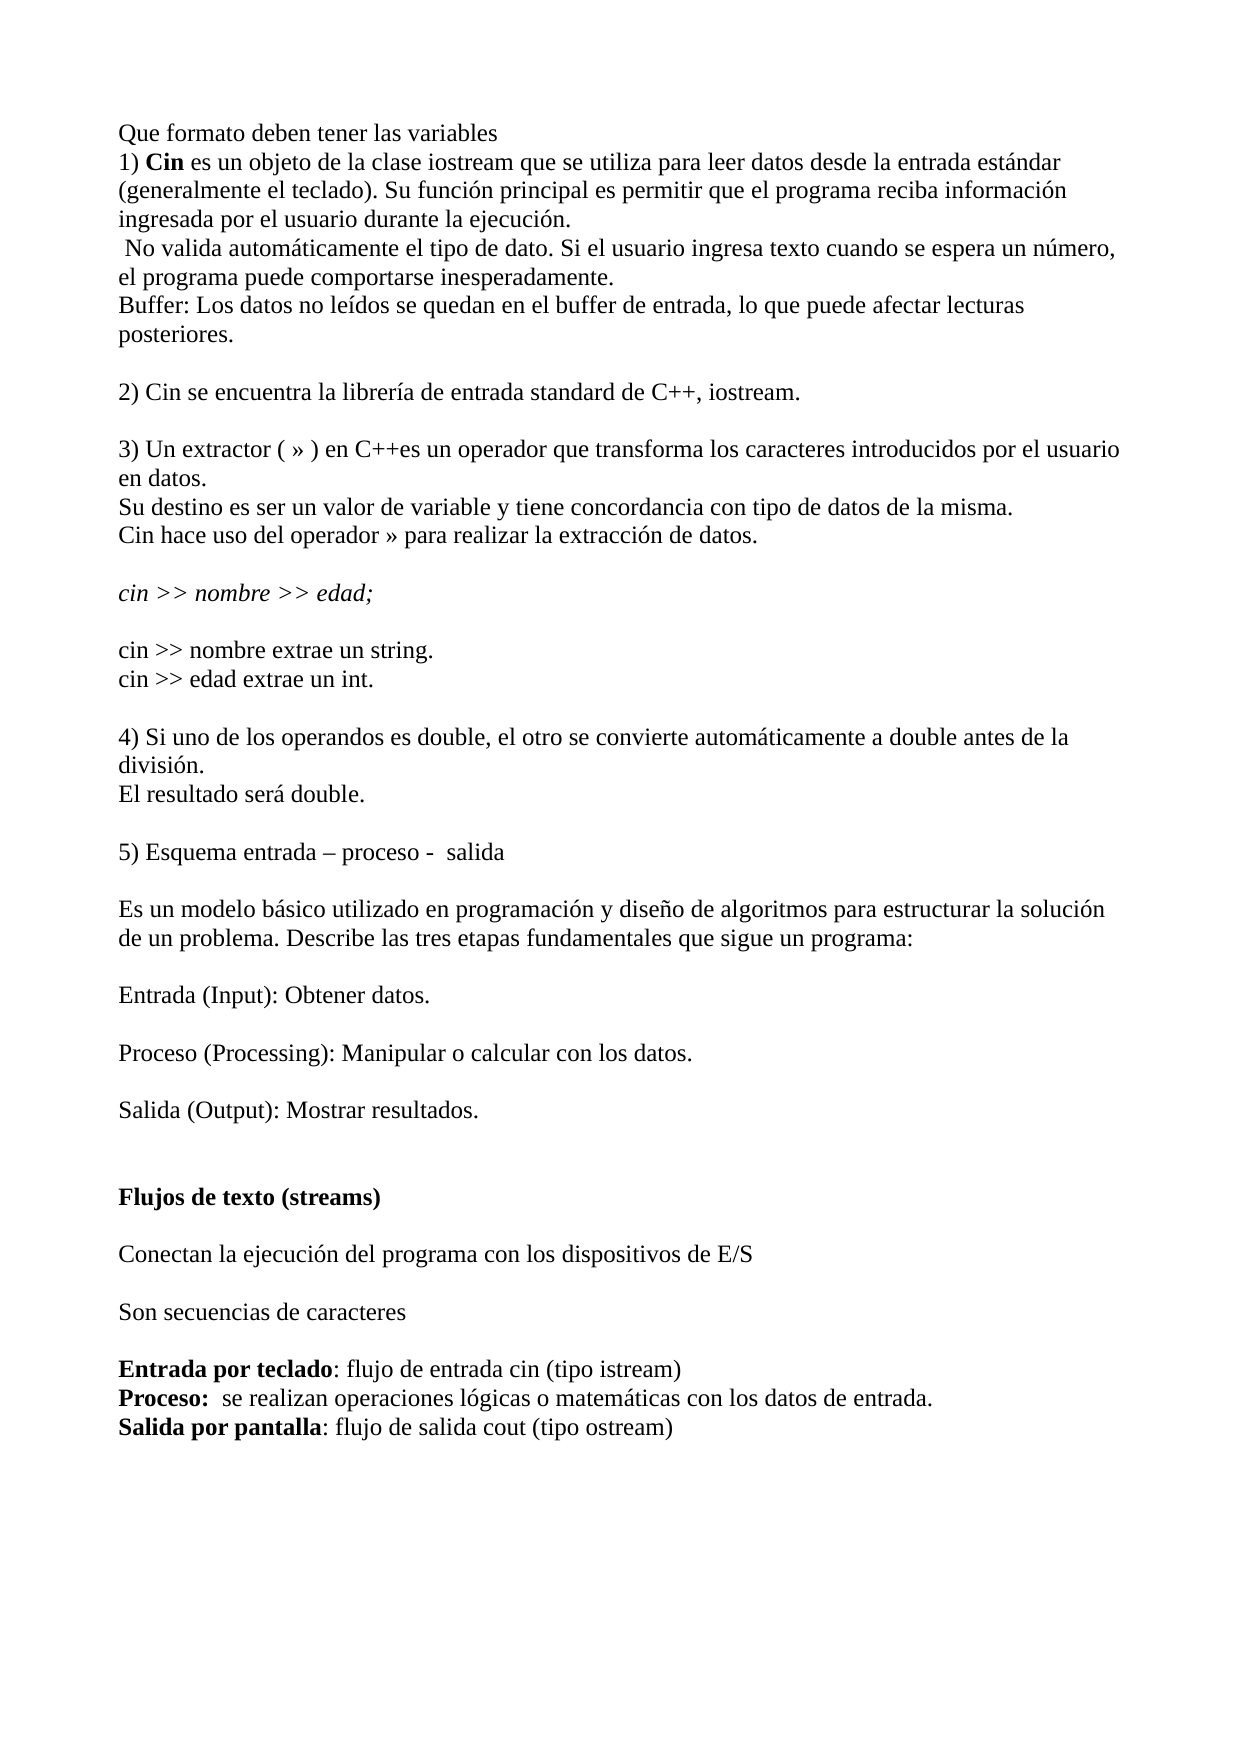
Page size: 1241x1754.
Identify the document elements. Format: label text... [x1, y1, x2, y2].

text Entrada (Input): Obtener datos. [118, 981, 1122, 1009]
text 3) Un extractor ( » ) en C++es un operador que transforma los caracteres introducidos por el usuario en datos. [118, 434, 1122, 492]
text Flujos de texto (streams) [118, 1182, 1122, 1211]
text Entrada por teclado: flujo de entrada cin (tipo istream) [118, 1354, 1122, 1383]
text Proceso (Processing): Manipular o calcular con los datos. [118, 1038, 1122, 1067]
text Es un modelo básico utilizado en programación y diseño de algoritmos para estructurar la solución de un problema. Describe las tres etapas fundamentales que sigue un programa: [118, 894, 1122, 952]
text Su destino es ser un valor de variable y tiene concordancia con tipo de datos de la misma. [118, 492, 1122, 521]
text El resultado será double. [118, 779, 1122, 808]
text Cin hace uso del operador » para realizar la extracción de datos. [118, 521, 1122, 549]
text cin >> nombre extrae un string. [118, 636, 1122, 664]
text Son secuencias de caracteres [118, 1297, 1122, 1326]
text cin >> edad extrae un int. [118, 664, 1122, 693]
text Salida (Output): Mostrar resultados. [118, 1096, 1122, 1124]
text 4) Si uno de los operandos es double, el otro se convierte automáticamente a double antes de la división. [118, 722, 1122, 779]
text Conectan la ejecución del programa con los dispositivos de E/S [118, 1239, 1122, 1268]
text Que formato deben tener las variables [118, 118, 1122, 147]
text Salida por pantalla: flujo de salida cout (tipo ostream) [118, 1412, 1122, 1441]
text cin >> nombre >> edad; [118, 578, 1122, 607]
text 1) Cin es un objeto de la clase iostream que se utiliza para leer datos desde la entrada estándar (generalmente el teclado). Su función principal es permitir que el programa reciba información ingresada por el usuario durante la ejecución. [118, 147, 1122, 233]
text Buffer: Los datos no leídos se quedan en el buffer de entrada, lo que puede afectar lecturas posteriores. [118, 291, 1122, 348]
text 2) Cin se encuentra la librería de entrada standard de C++, iostream. [118, 377, 1122, 406]
text 5) Esquema entrada – proceso - salida [118, 837, 1122, 866]
text Proceso: se realizan operaciones lógicas o matemáticas con los datos de entrada. [118, 1383, 1122, 1412]
text No valida automáticamente el tipo de dato. Si el usuario ingresa texto cuando se espera un número, el programa puede comportarse inesperadamente. [118, 233, 1122, 291]
